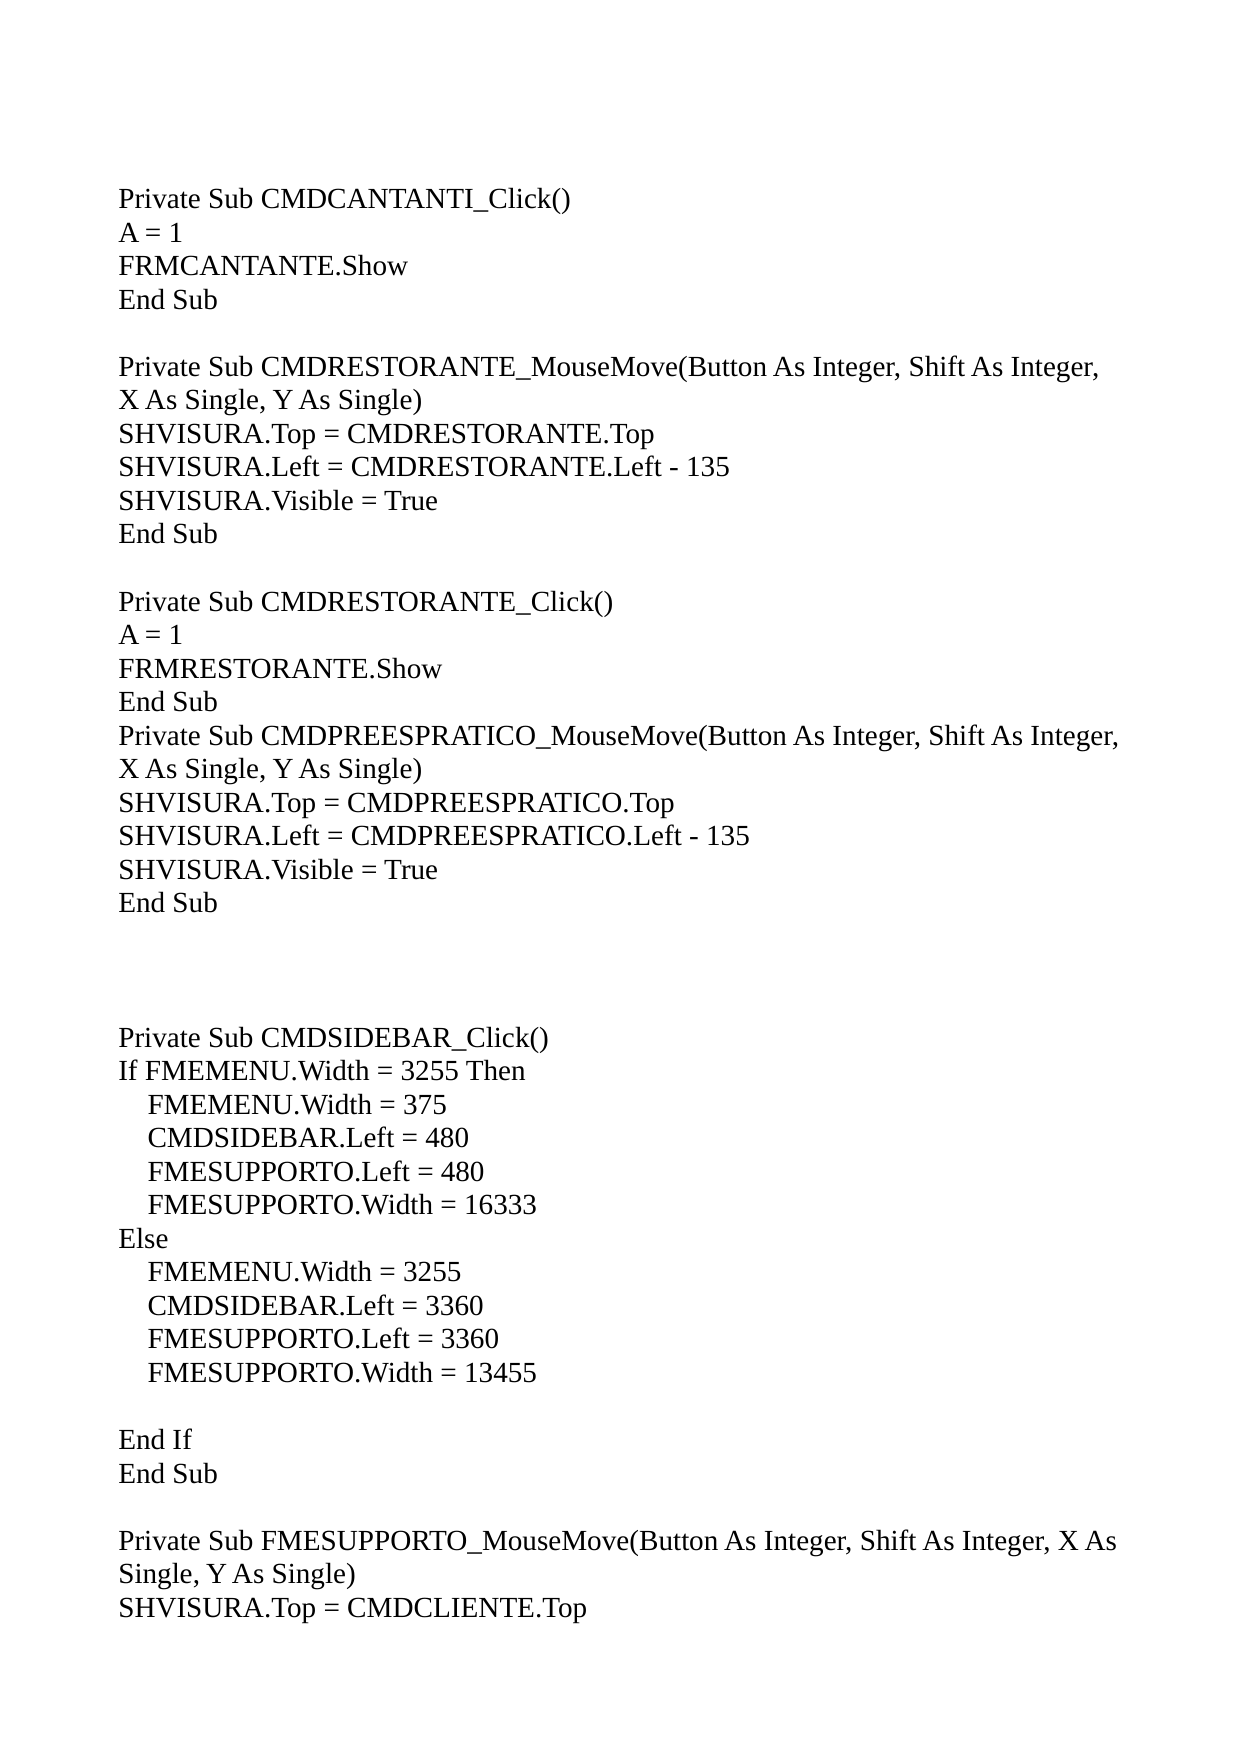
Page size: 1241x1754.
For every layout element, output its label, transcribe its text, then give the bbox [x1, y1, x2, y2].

text FMEMENU.Width = 3255 [118, 1254, 1122, 1288]
text FMESUPPORTO.Width = 13455 [118, 1355, 1122, 1389]
text SHVISURA.Top = CMDPREESPRATICO.Top [118, 785, 1122, 818]
text Private Sub CMDPREESPRATICO_MouseMove(Button As Integer, Shift As Integer, X As Single, Y As Single) [118, 718, 1122, 785]
text SHVISURA.Top = CMDCLIENTE.Top [118, 1590, 1122, 1623]
text A = 1 [118, 215, 1122, 248]
text SHVISURA.Left = CMDRESTORANTE.Left - 135 [118, 449, 1122, 483]
text Private Sub CMDRESTORANTE_Click() [118, 584, 1122, 617]
text SHVISURA.Left = CMDPREESPRATICO.Left - 135 [118, 818, 1122, 852]
text Private Sub CMDCANTANTI_Click() [118, 181, 1122, 215]
text CMDSIDEBAR.Left = 3360 [118, 1288, 1122, 1322]
text SHVISURA.Visible = True [118, 852, 1122, 886]
text Private Sub FMESUPPORTO_MouseMove(Button As Integer, Shift As Integer, X As Single, Y As Single) [118, 1523, 1122, 1590]
text FRMRESTORANTE.Show [118, 651, 1122, 684]
text End Sub [118, 282, 1122, 315]
text End Sub [118, 1456, 1122, 1489]
text End Sub [118, 886, 1122, 919]
text SHVISURA.Top = CMDRESTORANTE.Top [118, 416, 1122, 449]
text FMESUPPORTO.Width = 16333 [118, 1187, 1122, 1221]
text Private Sub CMDRESTORANTE_MouseMove(Button As Integer, Shift As Integer, X As Single, Y As Single) [118, 349, 1122, 416]
text If FMEMENU.Width = 3255 Then [118, 1053, 1122, 1087]
text End If [118, 1422, 1122, 1456]
text Private Sub CMDSIDEBAR_Click() [118, 1020, 1122, 1053]
text FMEMENU.Width = 375 [118, 1087, 1122, 1120]
text CMDSIDEBAR.Left = 480 [118, 1120, 1122, 1154]
text FRMCANTANTE.Show [118, 248, 1122, 282]
text A = 1 [118, 617, 1122, 651]
text FMESUPPORTO.Left = 3360 [118, 1322, 1122, 1355]
text End Sub [118, 684, 1122, 718]
text End Sub [118, 517, 1122, 550]
text Else [118, 1221, 1122, 1254]
text SHVISURA.Visible = True [118, 483, 1122, 517]
text FMESUPPORTO.Left = 480 [118, 1154, 1122, 1187]
